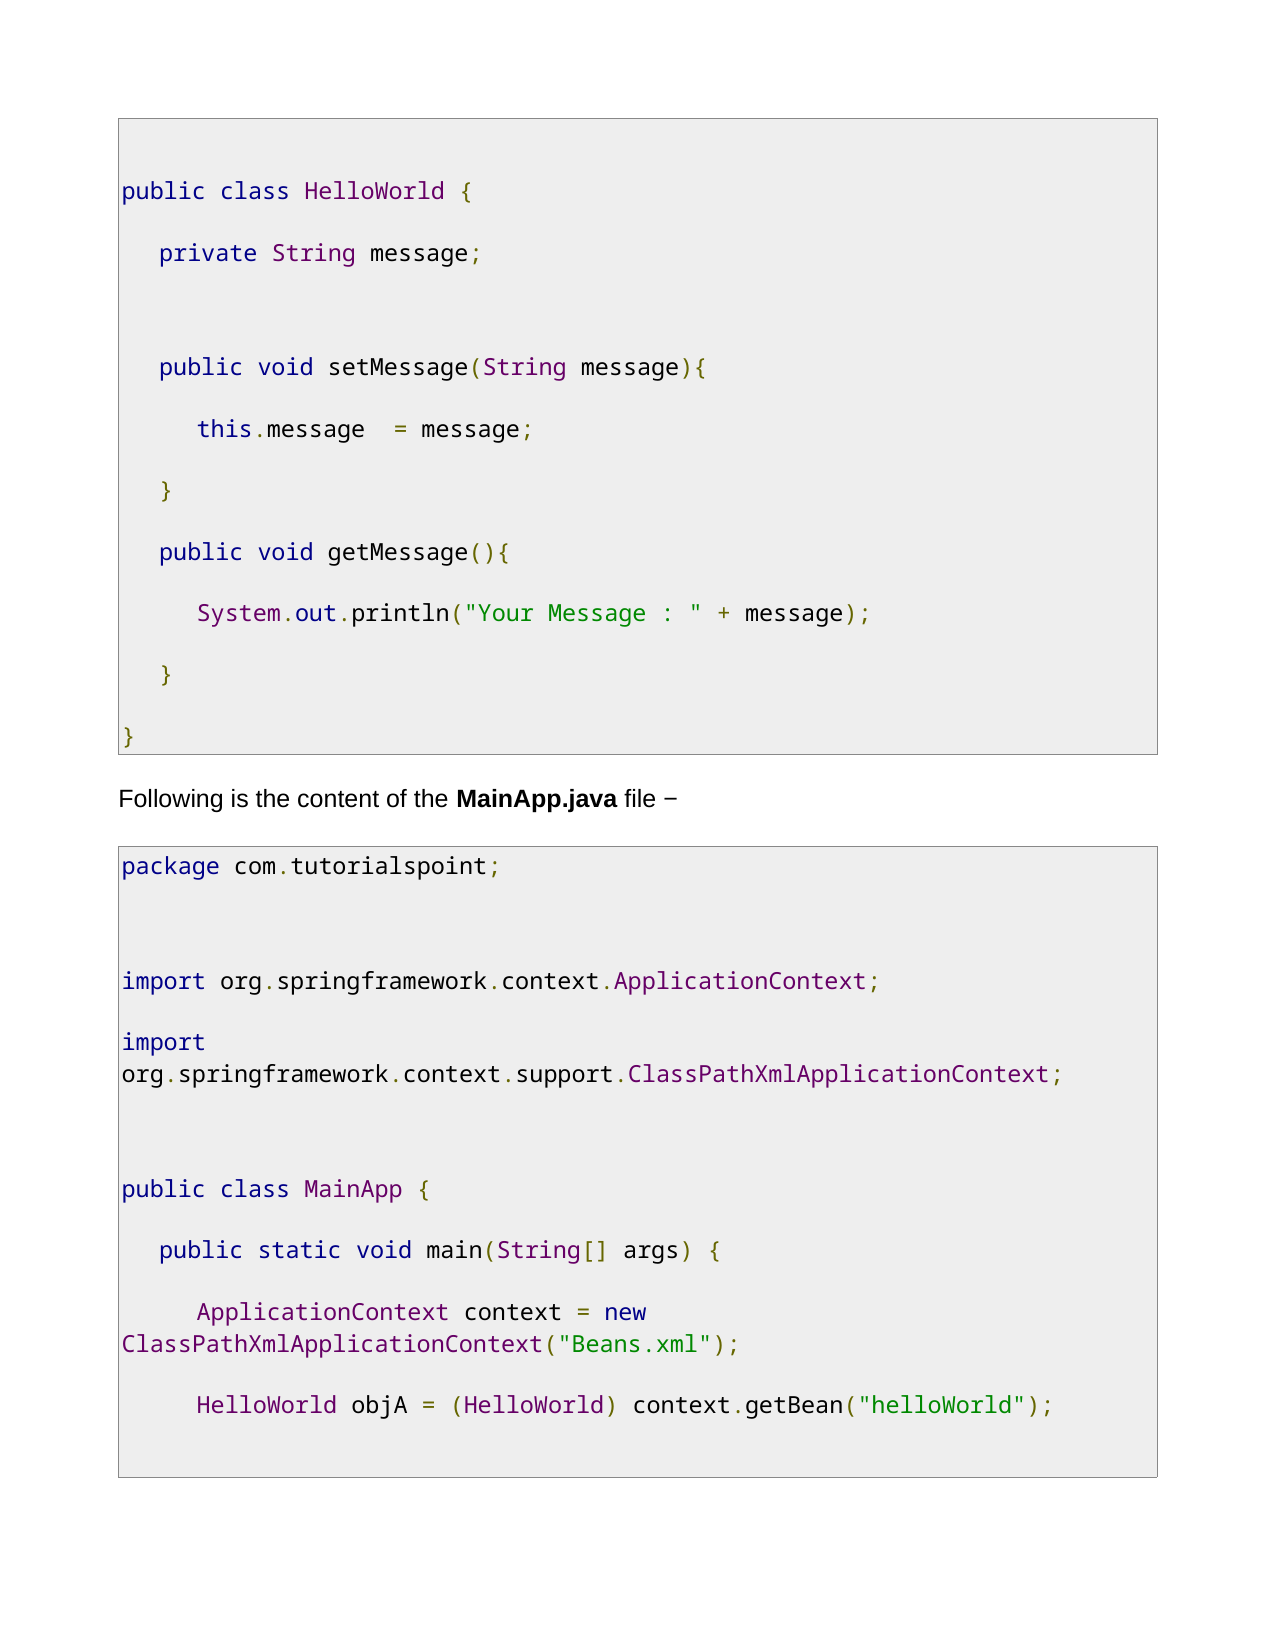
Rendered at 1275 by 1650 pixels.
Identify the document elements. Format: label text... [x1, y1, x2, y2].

text ApplicationContext context = new ClassPathXmlApplicationContext("Beans.xml"); [119, 1292, 1157, 1359]
text import org.springframework.context.ApplicationContext; [119, 961, 1157, 996]
text public static void main(String[] args) { [119, 1231, 1157, 1266]
text System.out.println("Your Message : " + message); [119, 593, 1157, 628]
text public void getMessage(){ [119, 532, 1157, 567]
text HelloWorld objA = (HelloWorld) context.getBean("helloWorld"); [119, 1385, 1157, 1421]
text } [119, 470, 1157, 505]
text import org.springframework.context.support.ClassPathXmlApplicationContext; [119, 1022, 1157, 1090]
text public void setMessage(String message){ [119, 347, 1157, 382]
text this.message = message; [119, 409, 1157, 444]
text public class HelloWorld { [119, 171, 1157, 206]
text } [119, 654, 1157, 690]
text package com.tutorialspoint; [119, 847, 1157, 882]
text public class MainApp { [119, 1169, 1157, 1204]
text } [119, 716, 1157, 754]
text Following is the content of the MainApp.java file − [118, 784, 1157, 813]
text private String message; [119, 233, 1157, 268]
